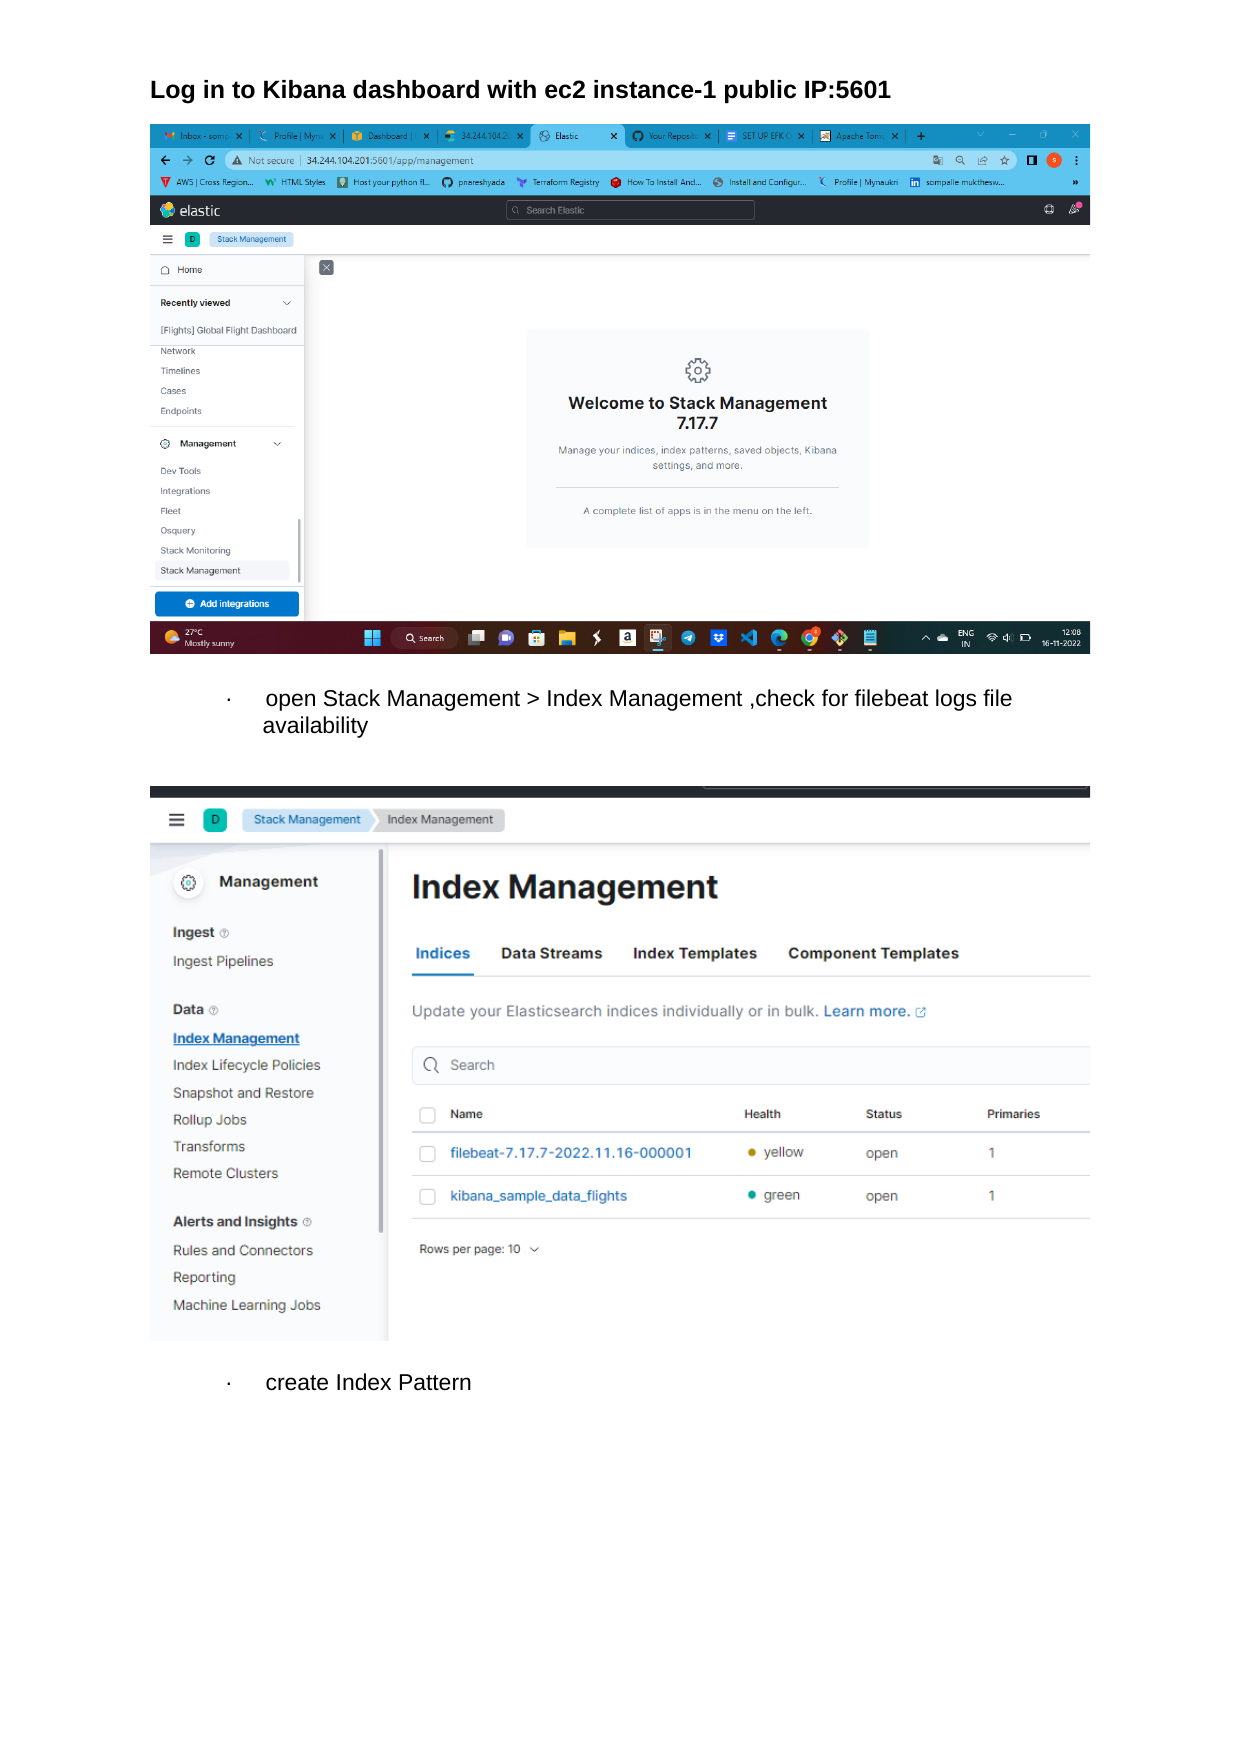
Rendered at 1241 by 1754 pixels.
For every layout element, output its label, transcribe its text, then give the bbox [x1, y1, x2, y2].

text · open Stack Management > Index Management ,check for filebeat logs file availability [225, 685, 1090, 738]
text Log in to Kibana dashboard with ec2 instance-1 public IP:5601 [150, 75, 1090, 104]
text · create Index Pattern [225, 1369, 1090, 1396]
